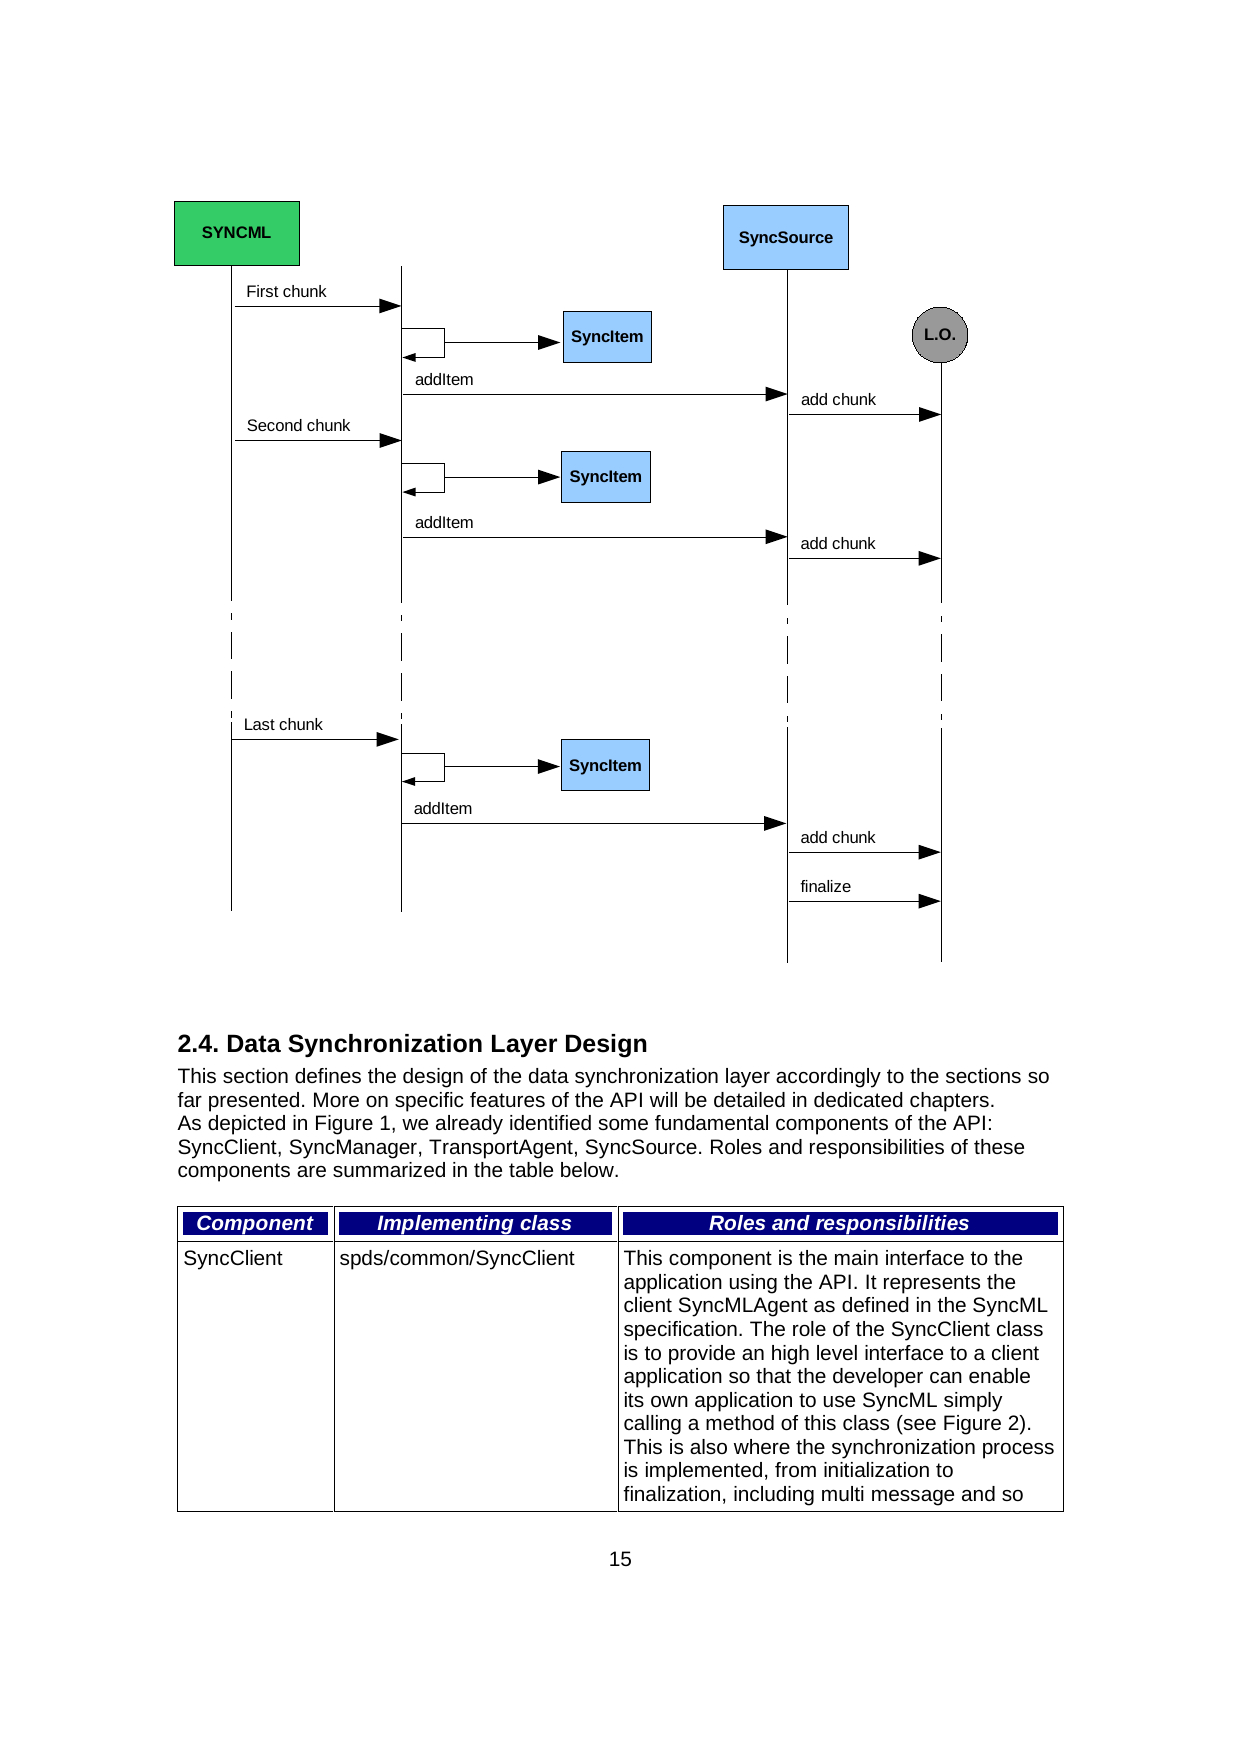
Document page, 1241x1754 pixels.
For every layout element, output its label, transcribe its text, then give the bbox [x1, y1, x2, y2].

text As depicted in Figure 1, we already identified some fundamental components of the API: SyncClient, SyncManager, TransportAgent, SyncSource. Roles and responsibilities of these components are summarized in the table below. [177, 1112, 1063, 1182]
table_header Roles and responsibilities [619, 1207, 1063, 1241]
table_cell spds/common/SyncClient [335, 1242, 617, 1511]
table_header Component [178, 1207, 333, 1241]
subtitle Data Synchronization Layer Design [177, 1030, 1063, 1058]
table_cell SyncClient [178, 1242, 333, 1511]
text This section defines the design of the data synchronization layer accordingly to the sections so far presented. More on specific features of the API will be detailed in dedicated chapters. [177, 1064, 1063, 1112]
table_cell This component is the main interface to the application using the API. It represents the client SyncMLAgent as defined in the SyncML specification. The role of the SyncClient class is to provide an high level interface to a client application so that the developer can enable its own application to use SyncML simply calling a method of this class (see Figure 2). This is also where the synchronization process is implemented, from initialization to finalization, including multi message and so [619, 1242, 1063, 1511]
table_header Implementing class [335, 1207, 617, 1241]
